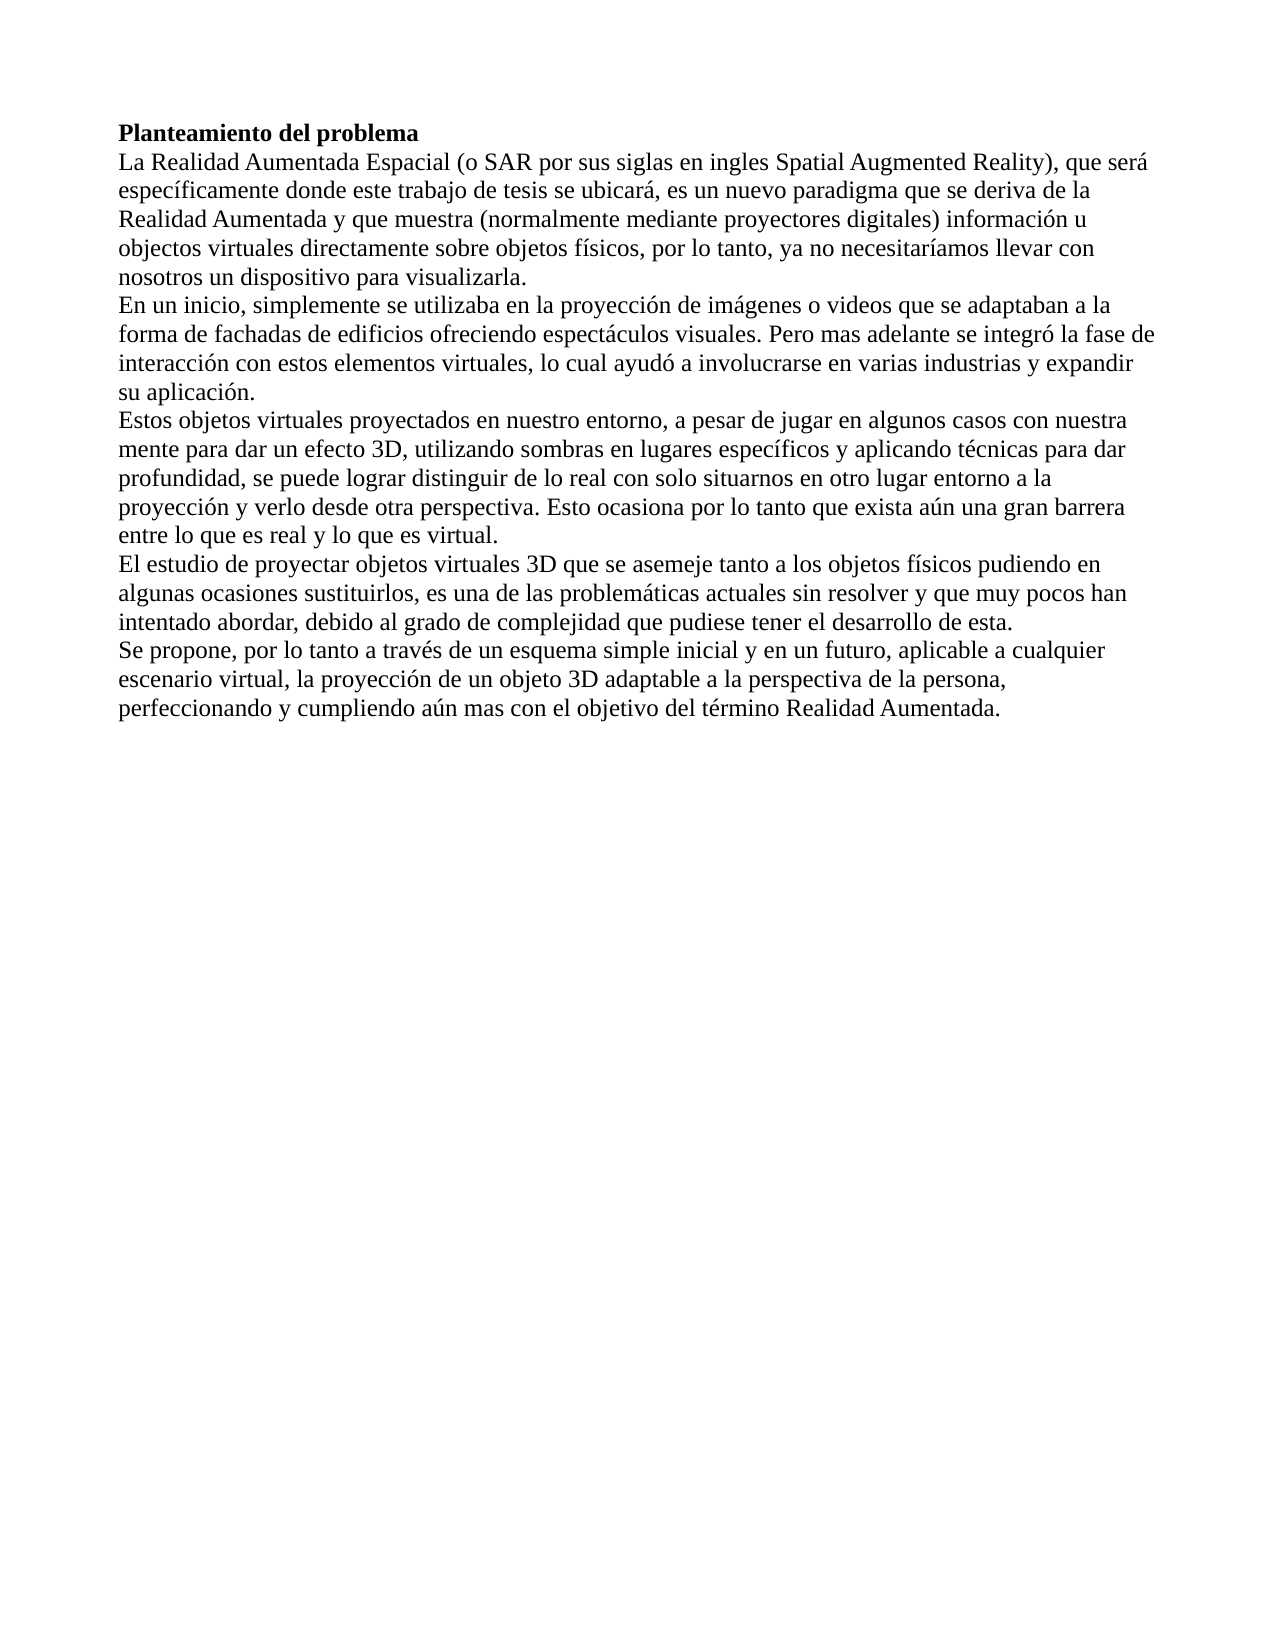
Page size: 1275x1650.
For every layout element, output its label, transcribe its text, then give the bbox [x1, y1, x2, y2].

text La Realidad Aumentada Espacial (o SAR por sus siglas en ingles Spatial Augmented Reality), que será específicamente donde este trabajo de tesis se ubicará, es un nuevo paradigma que se deriva de la Realidad Aumentada y que muestra (normalmente mediante proyectores digitales) información u objectos virtuales directamente sobre objetos físicos, por lo tanto, ya no necesitaríamos llevar con nosotros un dispositivo para visualizarla. [118, 147, 1157, 291]
text Planteamiento del problema [118, 118, 1157, 147]
text El estudio de proyectar objetos virtuales 3D que se asemeje tanto a los objetos físicos pudiendo en algunas ocasiones sustituirlos, es una de las problemáticas actuales sin resolver y que muy pocos han intentado abordar, debido al grado de complejidad que pudiese tener el desarrollo de esta. [118, 549, 1157, 636]
text En un inicio, simplemente se utilizaba en la proyección de imágenes o videos que se adaptaban a la forma de fachadas de edificios ofreciendo espectáculos visuales. Pero mas adelante se integró la fase de interacción con estos elementos virtuales, lo cual ayudó a involucrarse en varias industrias y expandir su aplicación. [118, 291, 1157, 406]
text Estos objetos virtuales proyectados en nuestro entorno, a pesar de jugar en algunos casos con nuestra mente para dar un efecto 3D, utilizando sombras en lugares específicos y aplicando técnicas para dar profundidad, se puede lograr distinguir de lo real con solo situarnos en otro lugar entorno a la proyección y verlo desde otra perspectiva. Esto ocasiona por lo tanto que exista aún una gran barrera entre lo que es real y lo que es virtual. [118, 406, 1157, 549]
text Se propone, por lo tanto a través de un esquema simple inicial y en un futuro, aplicable a cualquier escenario virtual, la proyección de un objeto 3D adaptable a la perspectiva de la persona, perfeccionando y cumpliendo aún mas con el objetivo del término Realidad Aumentada. [118, 636, 1157, 722]
